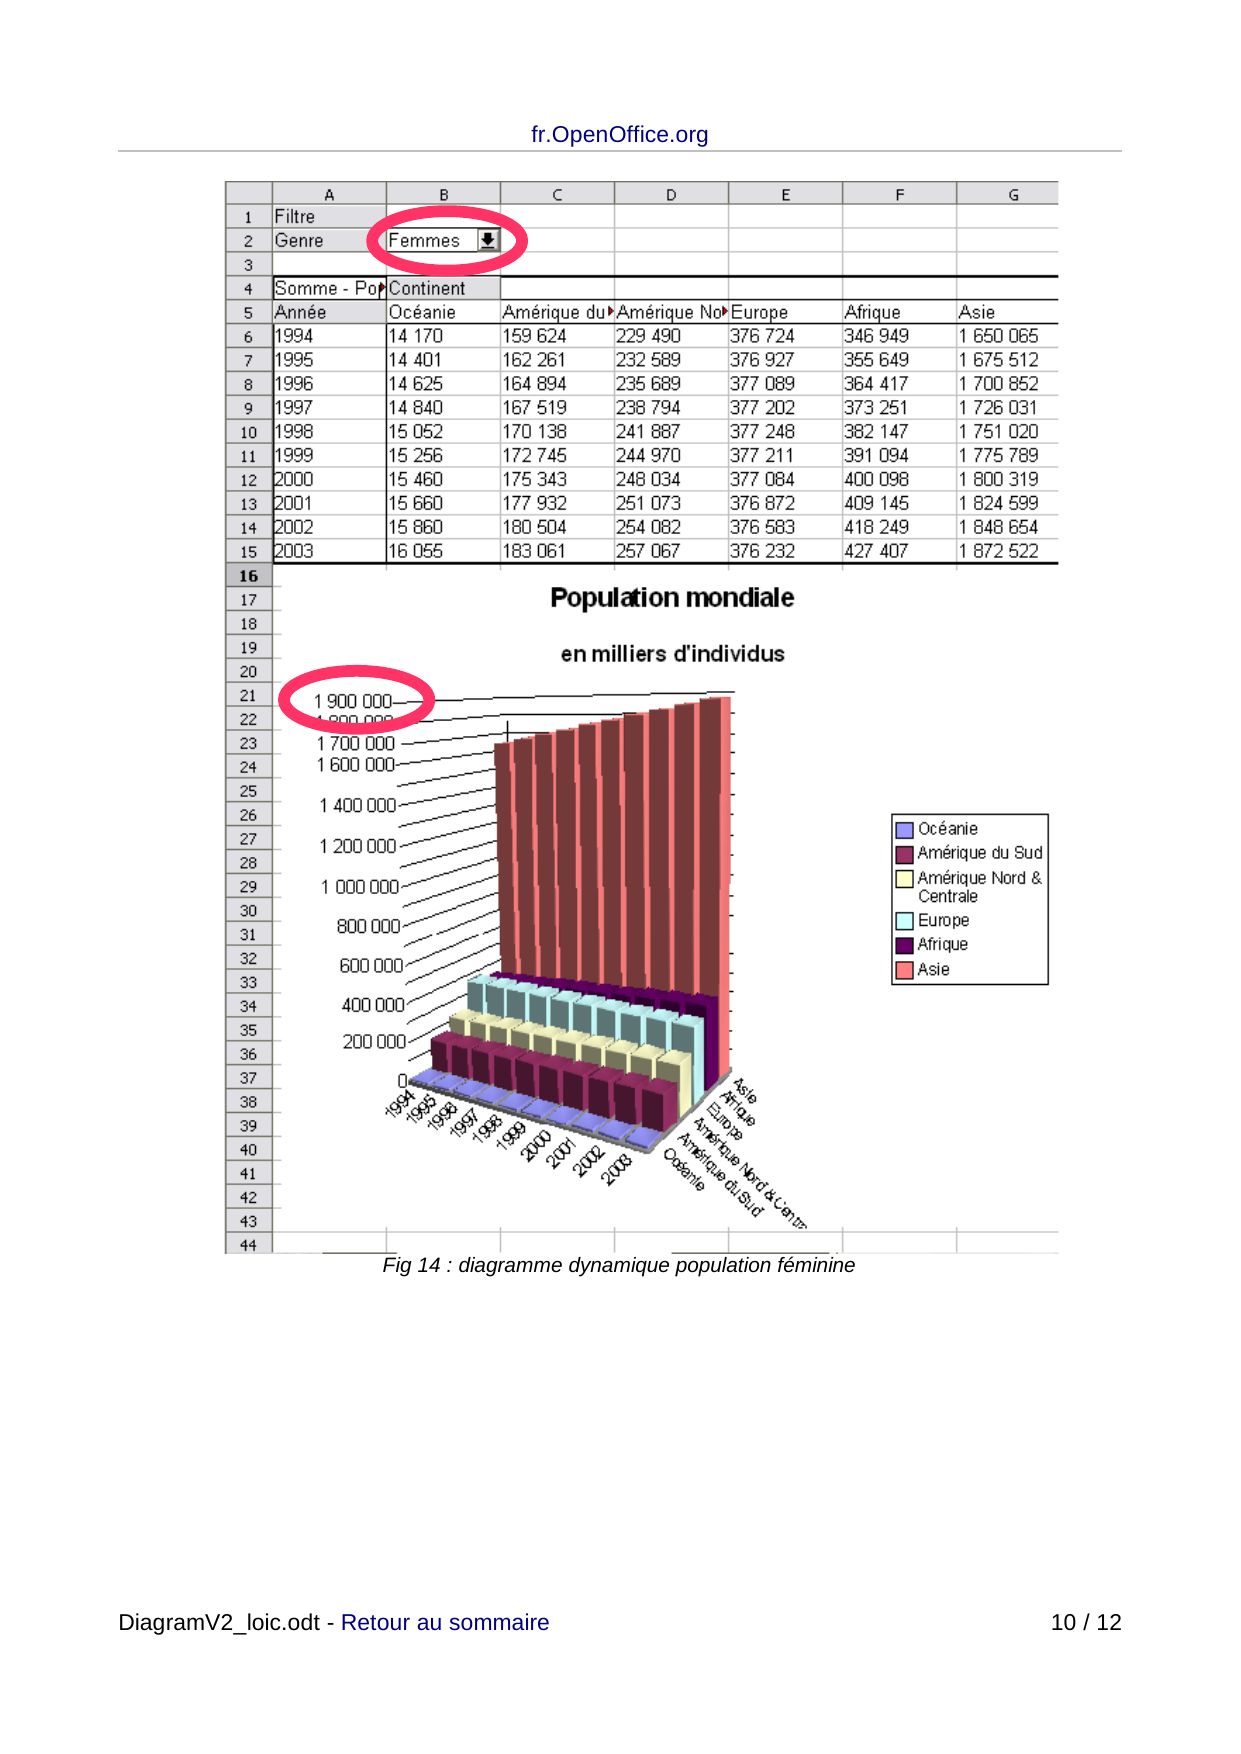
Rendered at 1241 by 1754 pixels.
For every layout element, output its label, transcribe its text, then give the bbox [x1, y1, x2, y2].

text Fig 14 : diagramme dynamique population féminine [118, 182, 1122, 1277]
picture [224, 181, 1059, 1254]
